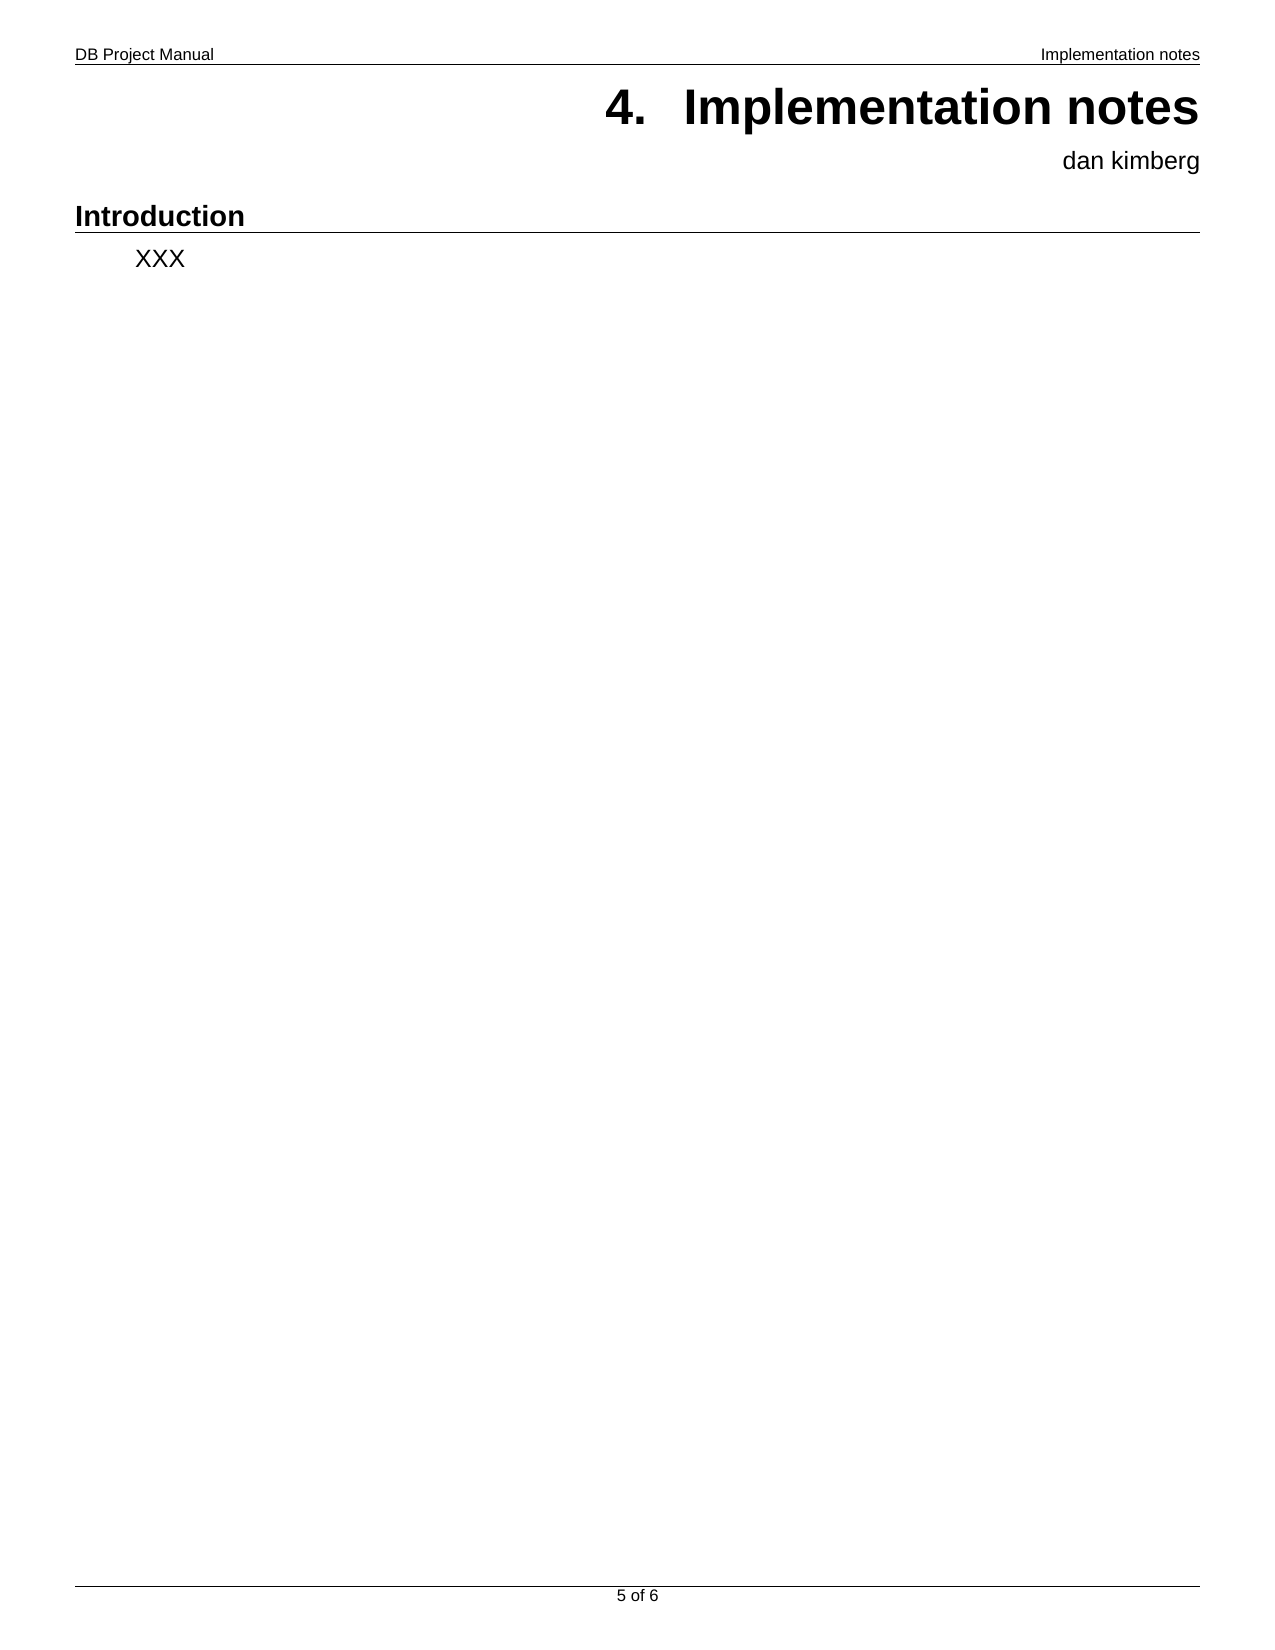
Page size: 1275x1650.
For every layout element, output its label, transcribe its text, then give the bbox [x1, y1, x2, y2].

subtitle Introduction [75, 199, 1200, 232]
text dan kimberg [75, 147, 1200, 174]
text XXX [75, 245, 1200, 273]
subtitle Implementation notes [525, 79, 1200, 134]
